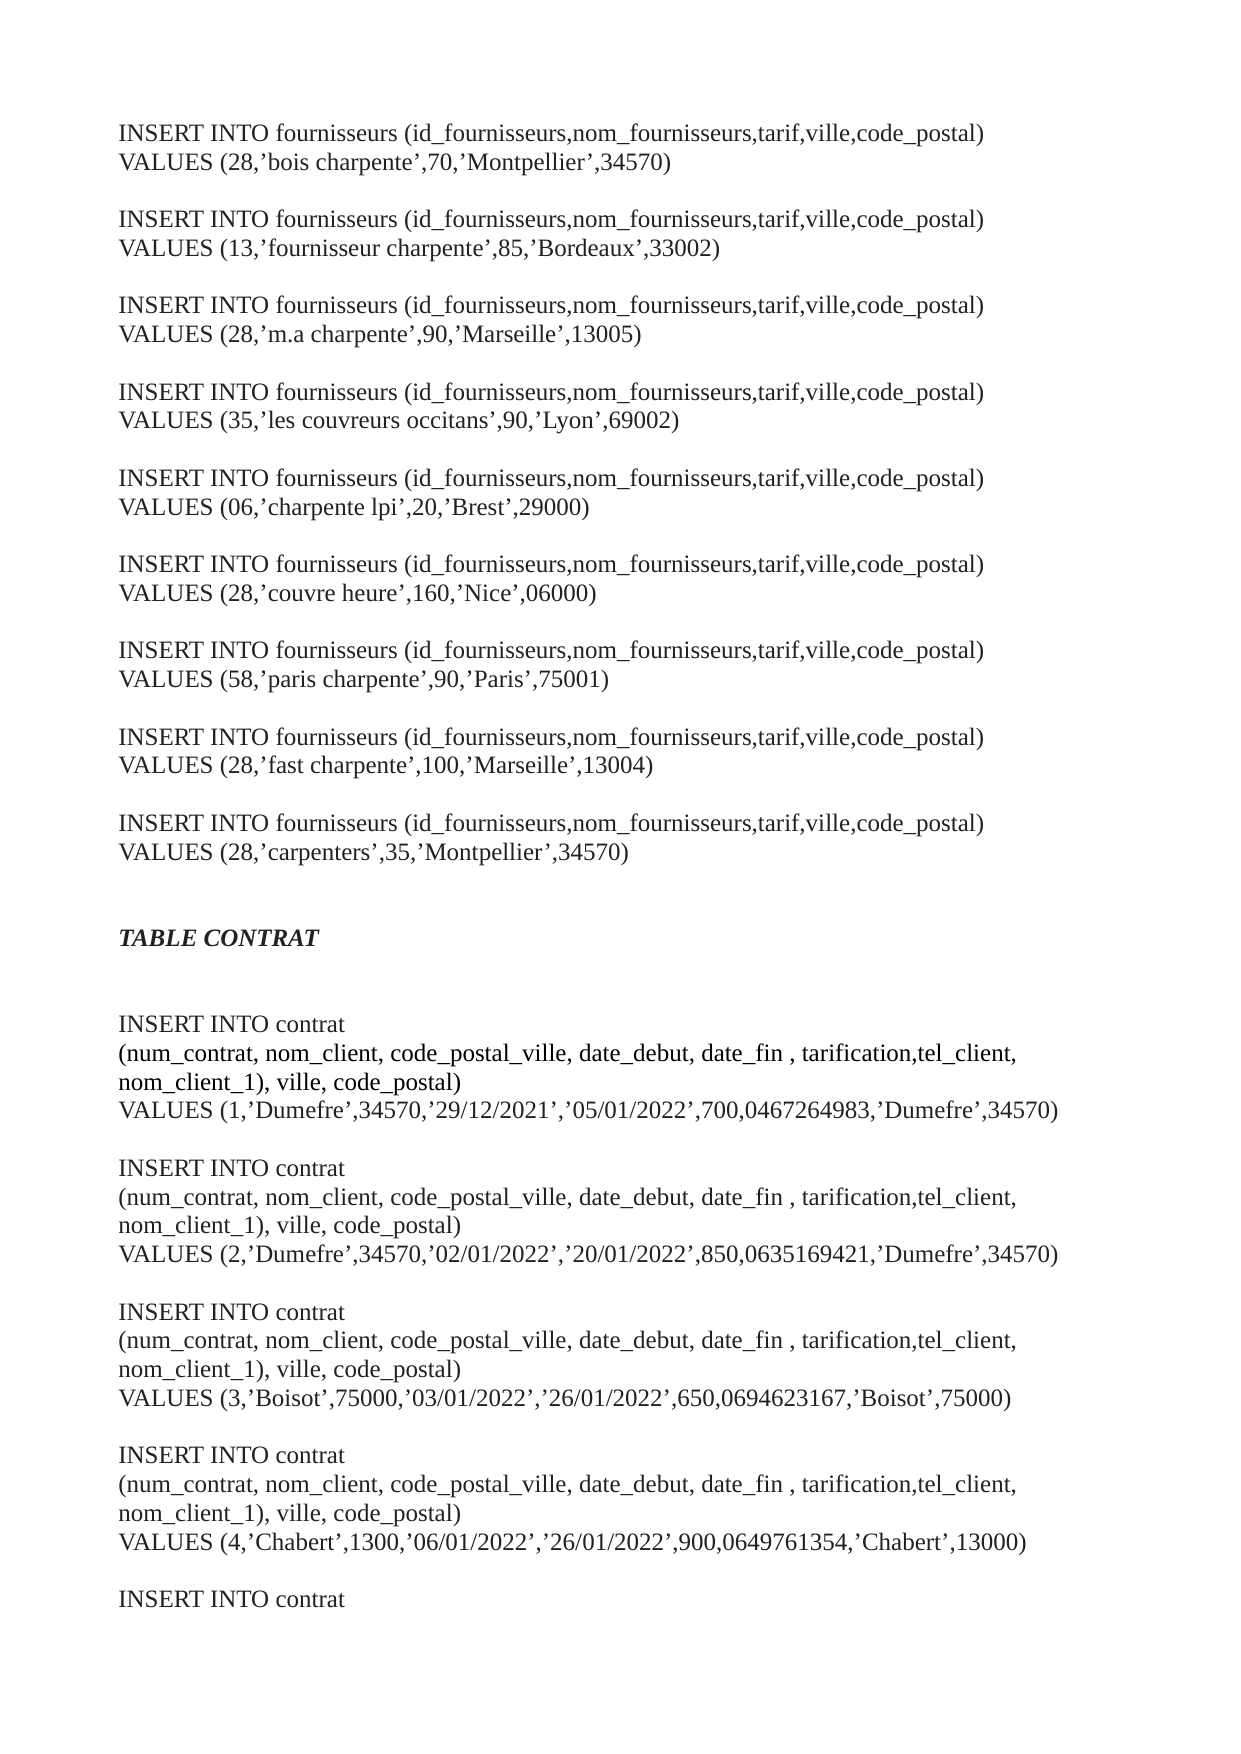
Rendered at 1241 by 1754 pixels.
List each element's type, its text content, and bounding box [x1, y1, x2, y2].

text (num_contrat, nom_client, code_postal_ville, date_debut, date_fin , tarification,tel_client, nom_client_1), ville, code_postal) [118, 1326, 1122, 1383]
text (num_contrat, nom_client, code_postal_ville, date_debut, date_fin , tarification,tel_client, nom_client_1), ville, code_postal) [118, 1182, 1122, 1239]
text INSERT INTO fournisseurs (id_fournisseurs,nom_fournisseurs,tarif,ville,code_postal) [118, 636, 1122, 664]
text VALUES (28,’couvre heure’,160,’Nice’,06000) [118, 578, 1122, 607]
text VALUES (58,’paris charpente’,90,’Paris’,75001) [118, 664, 1122, 693]
text VALUES (28,’carpenters’,35,’Montpellier’,34570) [118, 837, 1122, 866]
text (num_contrat, nom_client, code_postal_ville, date_debut, date_fin , tarification,tel_client, nom_client_1), ville, code_postal) [118, 1038, 1122, 1096]
text INSERT INTO contrat [118, 1153, 1122, 1182]
text (num_contrat, nom_client, code_postal_ville, date_debut, date_fin , tarification,tel_client, nom_client_1), ville, code_postal) [118, 1469, 1122, 1527]
text VALUES (28,’bois charpente’,70,’Montpellier’,34570) [118, 147, 1122, 176]
text INSERT INTO fournisseurs (id_fournisseurs,nom_fournisseurs,tarif,ville,code_postal) [118, 377, 1122, 406]
text VALUES (06,’charpente lpi’,20,’Brest’,29000) [118, 492, 1122, 521]
text INSERT INTO fournisseurs (id_fournisseurs,nom_fournisseurs,tarif,ville,code_postal) [118, 463, 1122, 492]
text INSERT INTO contrat [118, 1009, 1122, 1038]
text TABLE CONTRAT [118, 923, 1122, 952]
text VALUES (4,’Chabert’,1300,’06/01/2022’,’26/01/2022’,900,0649761354,’Chabert’,13000) [118, 1527, 1122, 1556]
text INSERT INTO fournisseurs (id_fournisseurs,nom_fournisseurs,tarif,ville,code_postal) [118, 291, 1122, 319]
text INSERT INTO contrat [118, 1297, 1122, 1326]
text INSERT INTO fournisseurs (id_fournisseurs,nom_fournisseurs,tarif,ville,code_postal) [118, 204, 1122, 233]
text INSERT INTO fournisseurs (id_fournisseurs,nom_fournisseurs,tarif,ville,code_postal) [118, 722, 1122, 751]
text INSERT INTO contrat [118, 1584, 1122, 1613]
text VALUES (3,’Boisot’,75000,’03/01/2022’,’26/01/2022’,650,0694623167,’Boisot’,75000) [118, 1383, 1122, 1412]
text INSERT INTO fournisseurs (id_fournisseurs,nom_fournisseurs,tarif,ville,code_postal) [118, 549, 1122, 578]
text VALUES (2,’Dumefre’,34570,’02/01/2022’,’20/01/2022’,850,0635169421,’Dumefre’,34570) [118, 1239, 1122, 1268]
text VALUES (35,’les couvreurs occitans’,90,’Lyon’,69002) [118, 406, 1122, 434]
text VALUES (1,’Dumefre’,34570,’29/12/2021’,’05/01/2022’,700,0467264983,’Dumefre’,34570) [118, 1096, 1122, 1124]
text VALUES (28,’fast charpente’,100,’Marseille’,13004) [118, 751, 1122, 779]
text INSERT INTO contrat [118, 1441, 1122, 1469]
text VALUES (13,’fournisseur charpente’,85,’Bordeaux’,33002) [118, 233, 1122, 262]
text VALUES (28,’m.a charpente’,90,’Marseille’,13005) [118, 319, 1122, 348]
text INSERT INTO fournisseurs (id_fournisseurs,nom_fournisseurs,tarif,ville,code_postal) [118, 808, 1122, 837]
text INSERT INTO fournisseurs (id_fournisseurs,nom_fournisseurs,tarif,ville,code_postal) [118, 118, 1122, 147]
